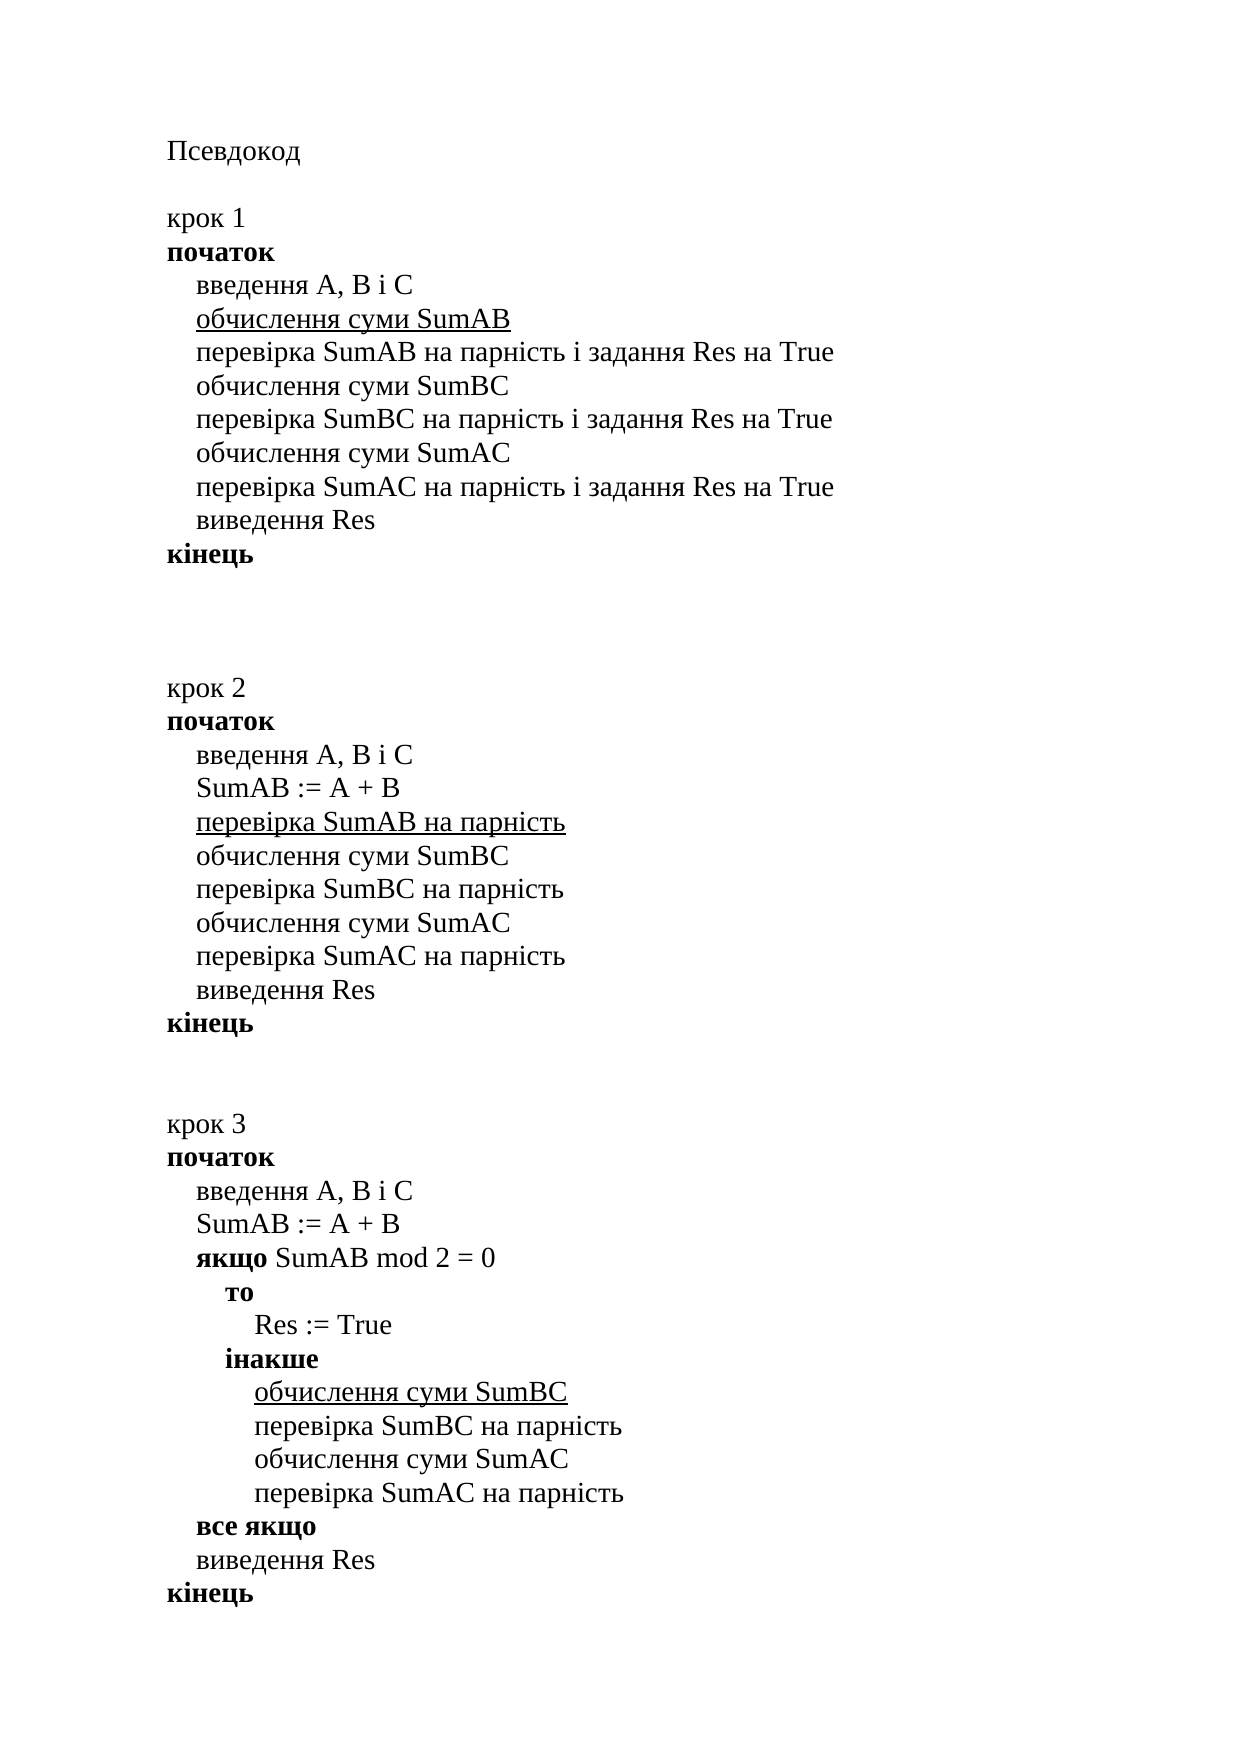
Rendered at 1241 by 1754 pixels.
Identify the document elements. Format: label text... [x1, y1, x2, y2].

text обчислення суми SumBC [167, 838, 1163, 871]
text виведення Res [167, 502, 1163, 536]
text обчислення суми SumAC [167, 905, 1163, 938]
text крок 3 [167, 1106, 1163, 1139]
text перевірка SumAB на парність і задання Res на True [167, 334, 1163, 368]
text Псевдокод [167, 133, 1163, 167]
text SumAB := A + B [167, 771, 1163, 804]
text введення A, B і C [167, 737, 1163, 771]
text SumAB := A + B [167, 1207, 1163, 1240]
text Res := True [167, 1307, 1163, 1341]
text перевірка SumAB на парність [167, 804, 1163, 838]
text кінець [167, 536, 1163, 569]
text кінець [167, 1576, 1163, 1609]
text перевірка SumBC на парність [167, 1408, 1163, 1441]
text введення A, B і C [167, 1173, 1163, 1207]
text обчислення суми SumBC [167, 368, 1163, 402]
text то [167, 1274, 1163, 1307]
text початок [167, 234, 1163, 267]
text початок [167, 1139, 1163, 1173]
text крок 1 [167, 200, 1163, 234]
text все якщо [167, 1508, 1163, 1542]
text початок [167, 703, 1163, 737]
text обчислення суми SumAC [167, 435, 1163, 469]
text обчислення суми SumAC [167, 1441, 1163, 1475]
text перевірка SumAC на парність [167, 1475, 1163, 1508]
text обчислення суми SumBC [167, 1374, 1163, 1408]
text крок 2 [167, 670, 1163, 703]
text інакше [167, 1341, 1163, 1374]
text кінець [167, 1005, 1163, 1039]
text перевірка SumAC на парність і задання Res на True [167, 469, 1163, 502]
text якщо SumAB mod 2 = 0 [167, 1240, 1163, 1274]
text виведення Res [167, 972, 1163, 1005]
text перевірка SumBC на парність і задання Res на True [167, 402, 1163, 435]
text перевірка SumBC на парність [167, 871, 1163, 905]
text введення A, B і C [167, 267, 1163, 301]
text перевірка SumAC на парність [167, 938, 1163, 972]
text виведення Res [167, 1542, 1163, 1576]
text обчислення суми SumAB [167, 301, 1163, 334]
